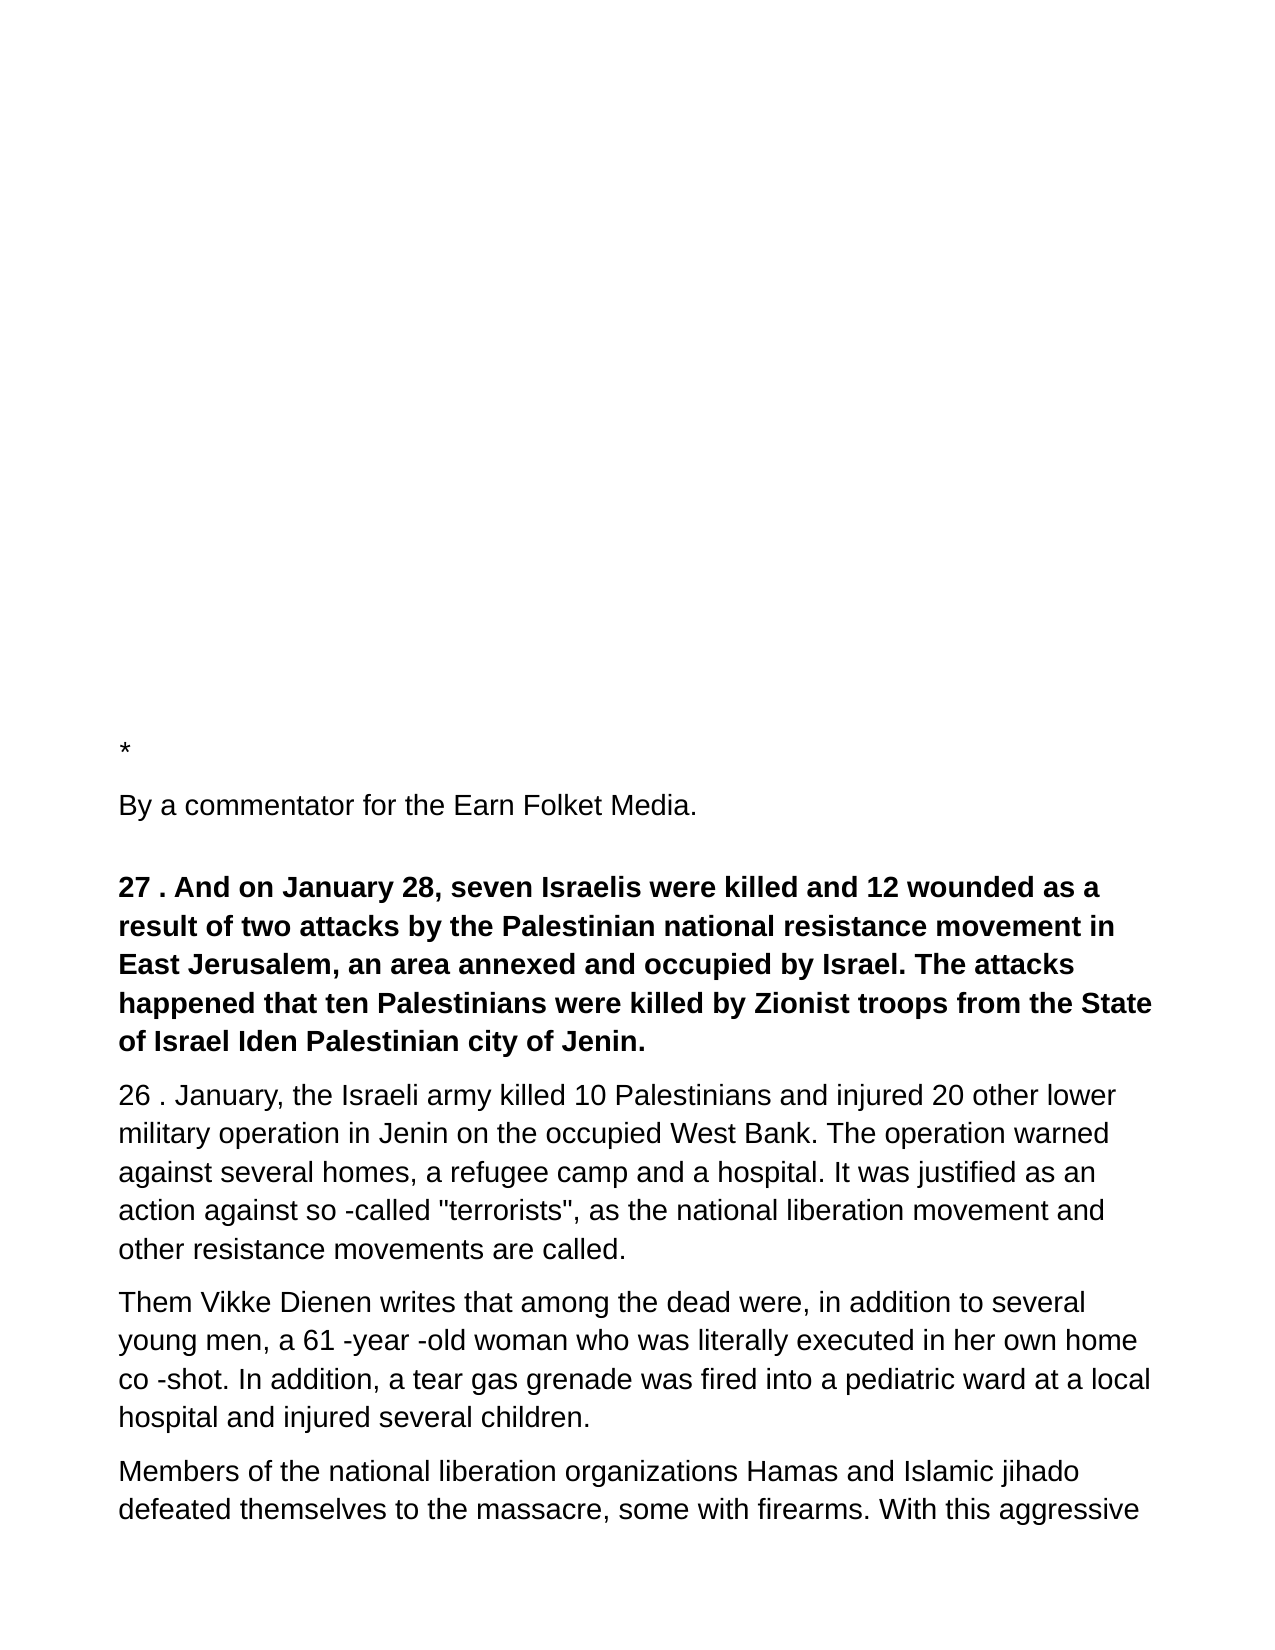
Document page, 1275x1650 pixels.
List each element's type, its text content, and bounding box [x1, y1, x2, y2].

text * [118, 118, 1157, 769]
text By a commentator for the Earn Folket Media. [118, 788, 1157, 822]
text 26 . January, the Israeli army killed 10 Palestinians and injured 20 other lower military operation in Jenin on the occupied West Bank. The operation warned against several homes, a refugee camp and a hospital. It was justified as an action against so -called "terrorists", as the national liberation movement and other resistance movements are called. [118, 1077, 1157, 1265]
text Them Vikke Dienen writes that among the dead were, in addition to several young men, a 61 -year -old woman who was literally executed in her own home co -shot. In addition, a tear gas grenade was fired into a pediatric ward at a local hospital and injured several children. [118, 1285, 1157, 1434]
text 27 . And on January 28, seven Israelis were killed and 12 wounded as a result of two attacks by the Palestinian national resistance movement in East Jerusalem, an area annexed and occupied by Israel. The attacks happened that ten Palestinians were killed by Zionist troops from the State of Israel Iden Palestinian city of Jenin. [118, 870, 1157, 1058]
text Members of the national liberation organizations Hamas and Islamic jihado defeated themselves to the massacre, some with firearms. With this aggressive [118, 1453, 1157, 1526]
